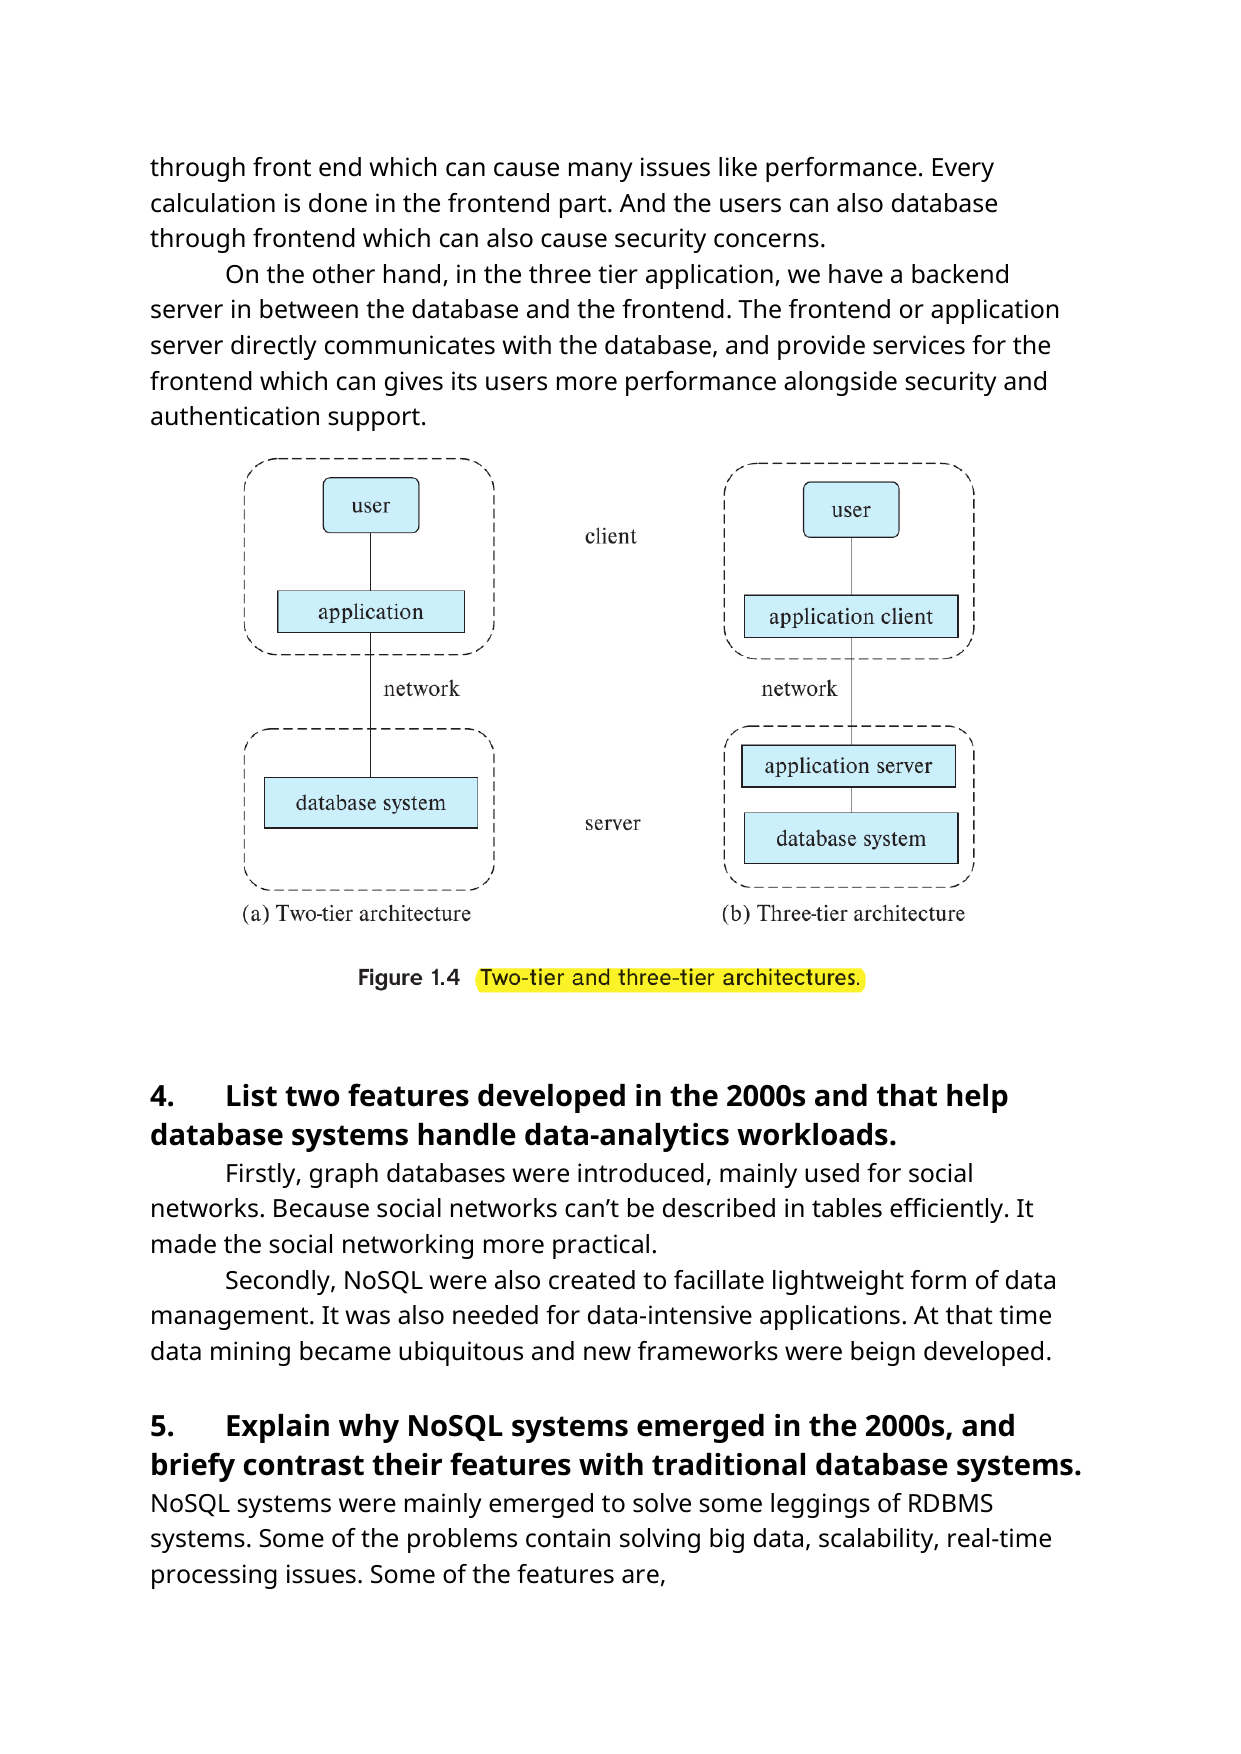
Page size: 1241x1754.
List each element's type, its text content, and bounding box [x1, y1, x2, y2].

picture [150, 435, 1091, 1003]
text through front end which can cause many issues like performance. Every calculation is done in the frontend part. And the users can also database through frontend which can also cause security concerns. [150, 150, 1091, 255]
subtitle List two features developed in the 2000s and that help database systems handle data-analytics workloads. [150, 1075, 1091, 1154]
subtitle Explain why NoSQL systems emerged in the 2000s, and briefy contrast their features with traditional database systems. [150, 1405, 1091, 1484]
text NoSQL systems were mainly emerged to solve some leggings of RDBMS systems. Some of the problems contain solving big data, scalability, real-time processing issues. Some of the features are, [150, 1486, 1091, 1591]
text Secondly, NoSQL were also created to facillate lightweight form of data management. It was also needed for data-intensive applications. At that time data mining became ubiquitous and new frameworks were beign developed. [150, 1263, 1091, 1368]
text On the other hand, in the three tier application, we have a backend server in between the database and the frontend. The frontend or application server directly communicates with the database, and provide services for the frontend which can gives its users more performance alongside security and authentication support. [150, 257, 1091, 435]
text Firstly, graph databases were introduced, mainly used for social networks. Because social networks can’t be described in tables efficiently. It made the social networking more practical. [150, 1156, 1091, 1261]
